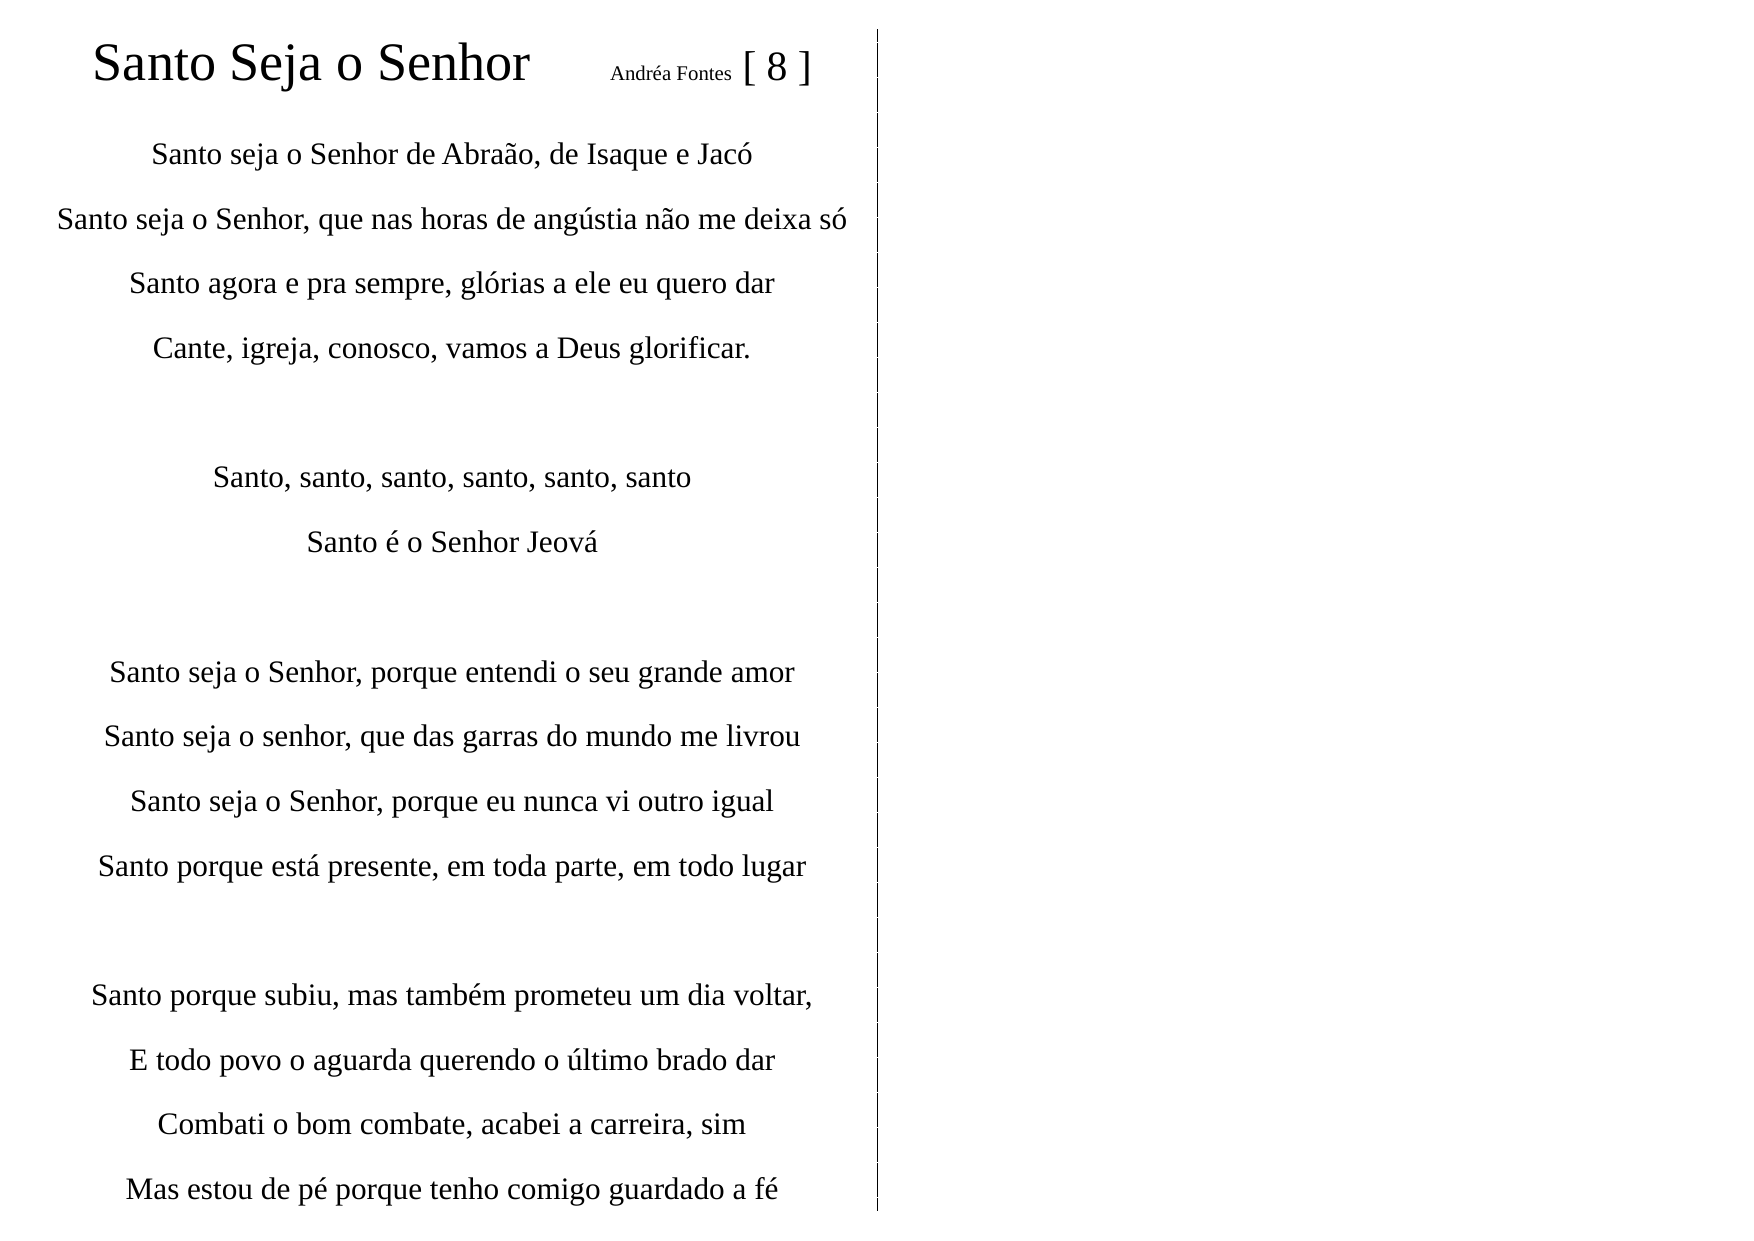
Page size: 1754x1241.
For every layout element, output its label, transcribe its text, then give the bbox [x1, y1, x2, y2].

text Santo, santo, santo, santo, santo, santo [29, 459, 875, 495]
text E todo povo o aguarda querendo o último brado dar [29, 1041, 875, 1077]
text Santo porque subiu, mas também prometeu um dia voltar, [29, 976, 875, 1012]
text Santo seja o Senhor, porque eu nunca vi outro igual [29, 782, 875, 818]
text Santo porque está presente, em toda parte, em todo lugar [29, 847, 875, 883]
text Santo seja o senhor, que das garras do mundo me livrou [29, 717, 875, 753]
text Santo seja o Senhor, porque entendi o seu grande amor [29, 653, 875, 689]
text Santo agora e pra sempre, glórias a ele eu quero dar [29, 265, 875, 301]
text Santo Seja o Senhor Andréa Fontes [ 8 ] [29, 29, 875, 92]
text Santo é o Senhor Jeová [29, 523, 875, 559]
text Combati o bom combate, acabei a carreira, sim [29, 1106, 875, 1142]
text Mas estou de pé porque tenho comigo guardado a fé [29, 1170, 875, 1206]
text Cante, igreja, conosco, vamos a Deus glorificar. [29, 329, 875, 365]
text Santo seja o Senhor de Abraão, de Isaque e Jacó [29, 135, 875, 171]
text Santo seja o Senhor, que nas horas de angústia não me deixa só [29, 200, 875, 236]
